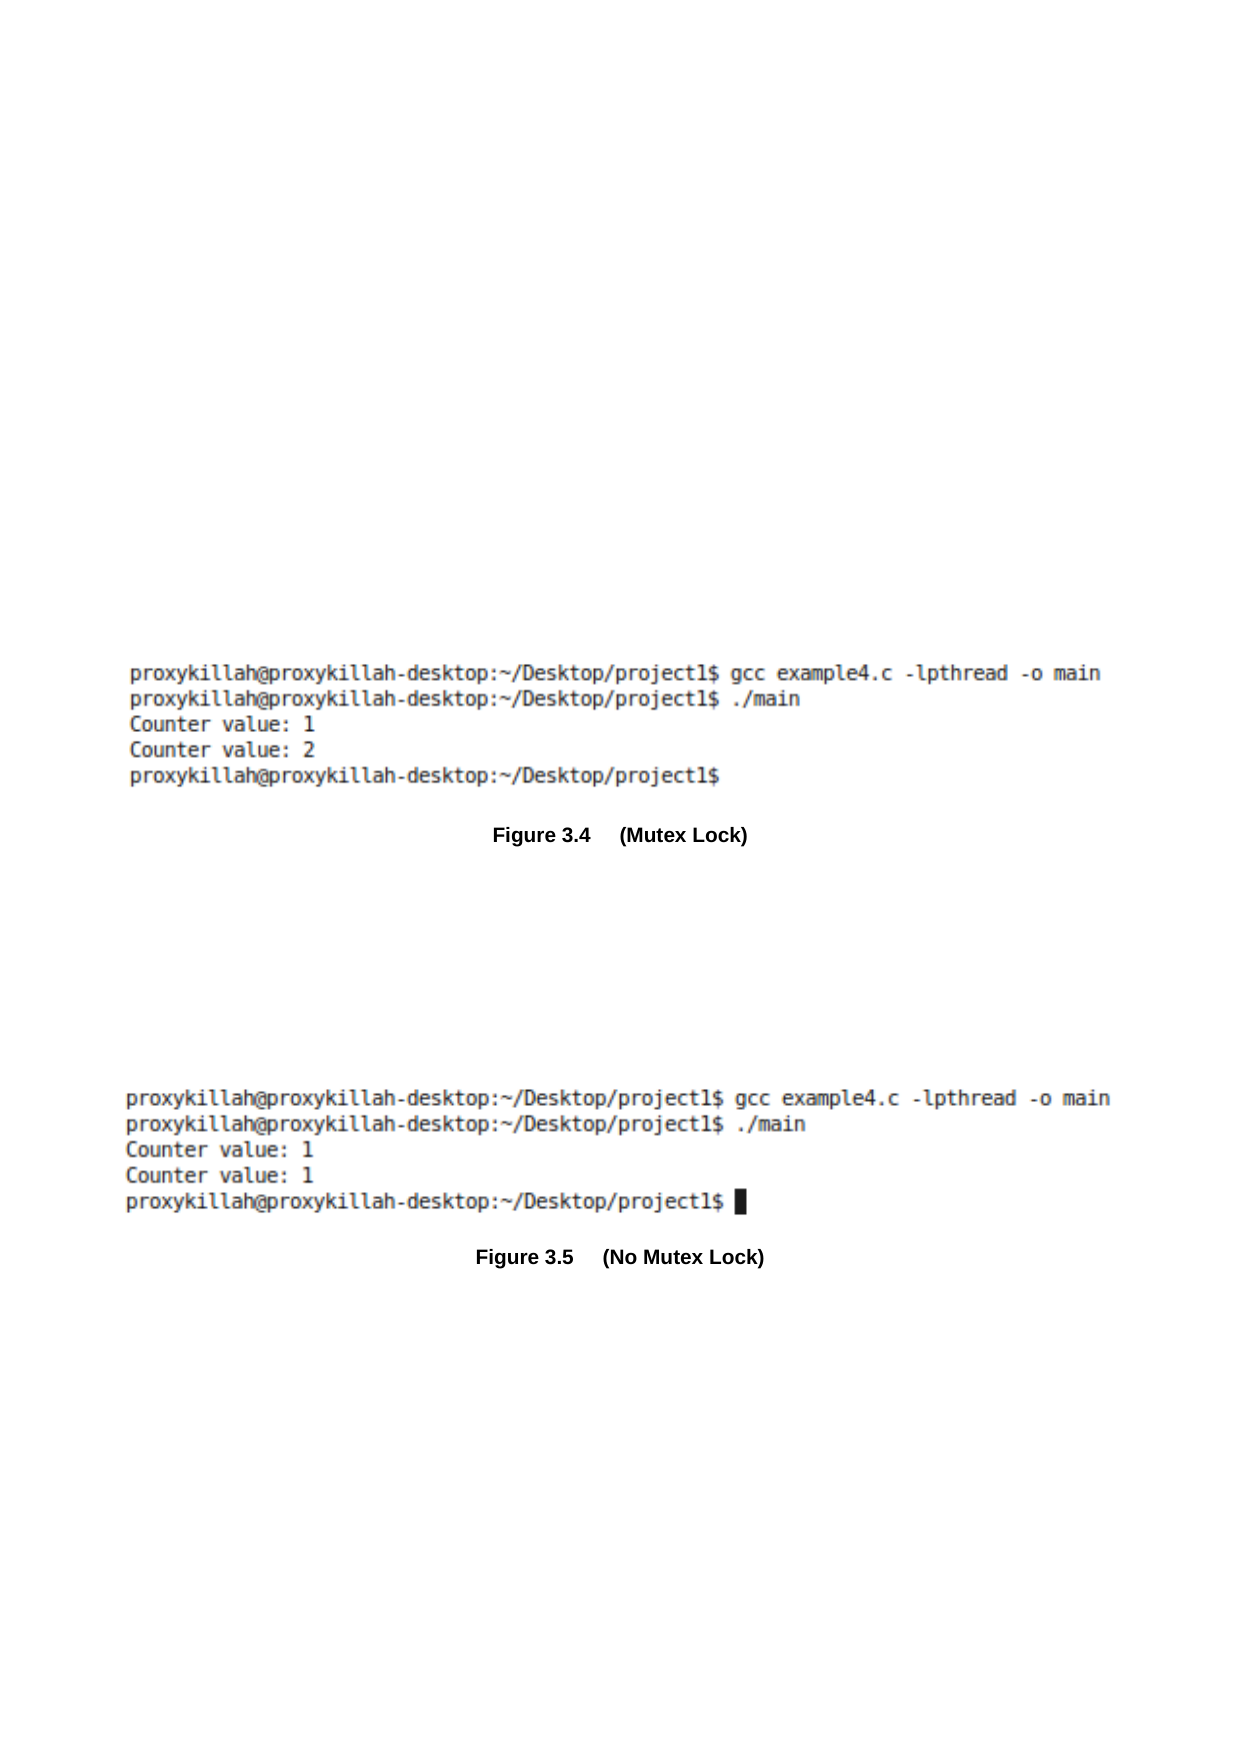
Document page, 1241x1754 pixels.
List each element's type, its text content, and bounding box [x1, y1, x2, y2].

text Figure 3.5 (No Mutex Lock) [118, 1245, 1122, 1269]
text Figure 3.4 (Mutex Lock) [118, 823, 1122, 847]
picture [128, 661, 1112, 799]
picture [124, 1086, 1116, 1221]
